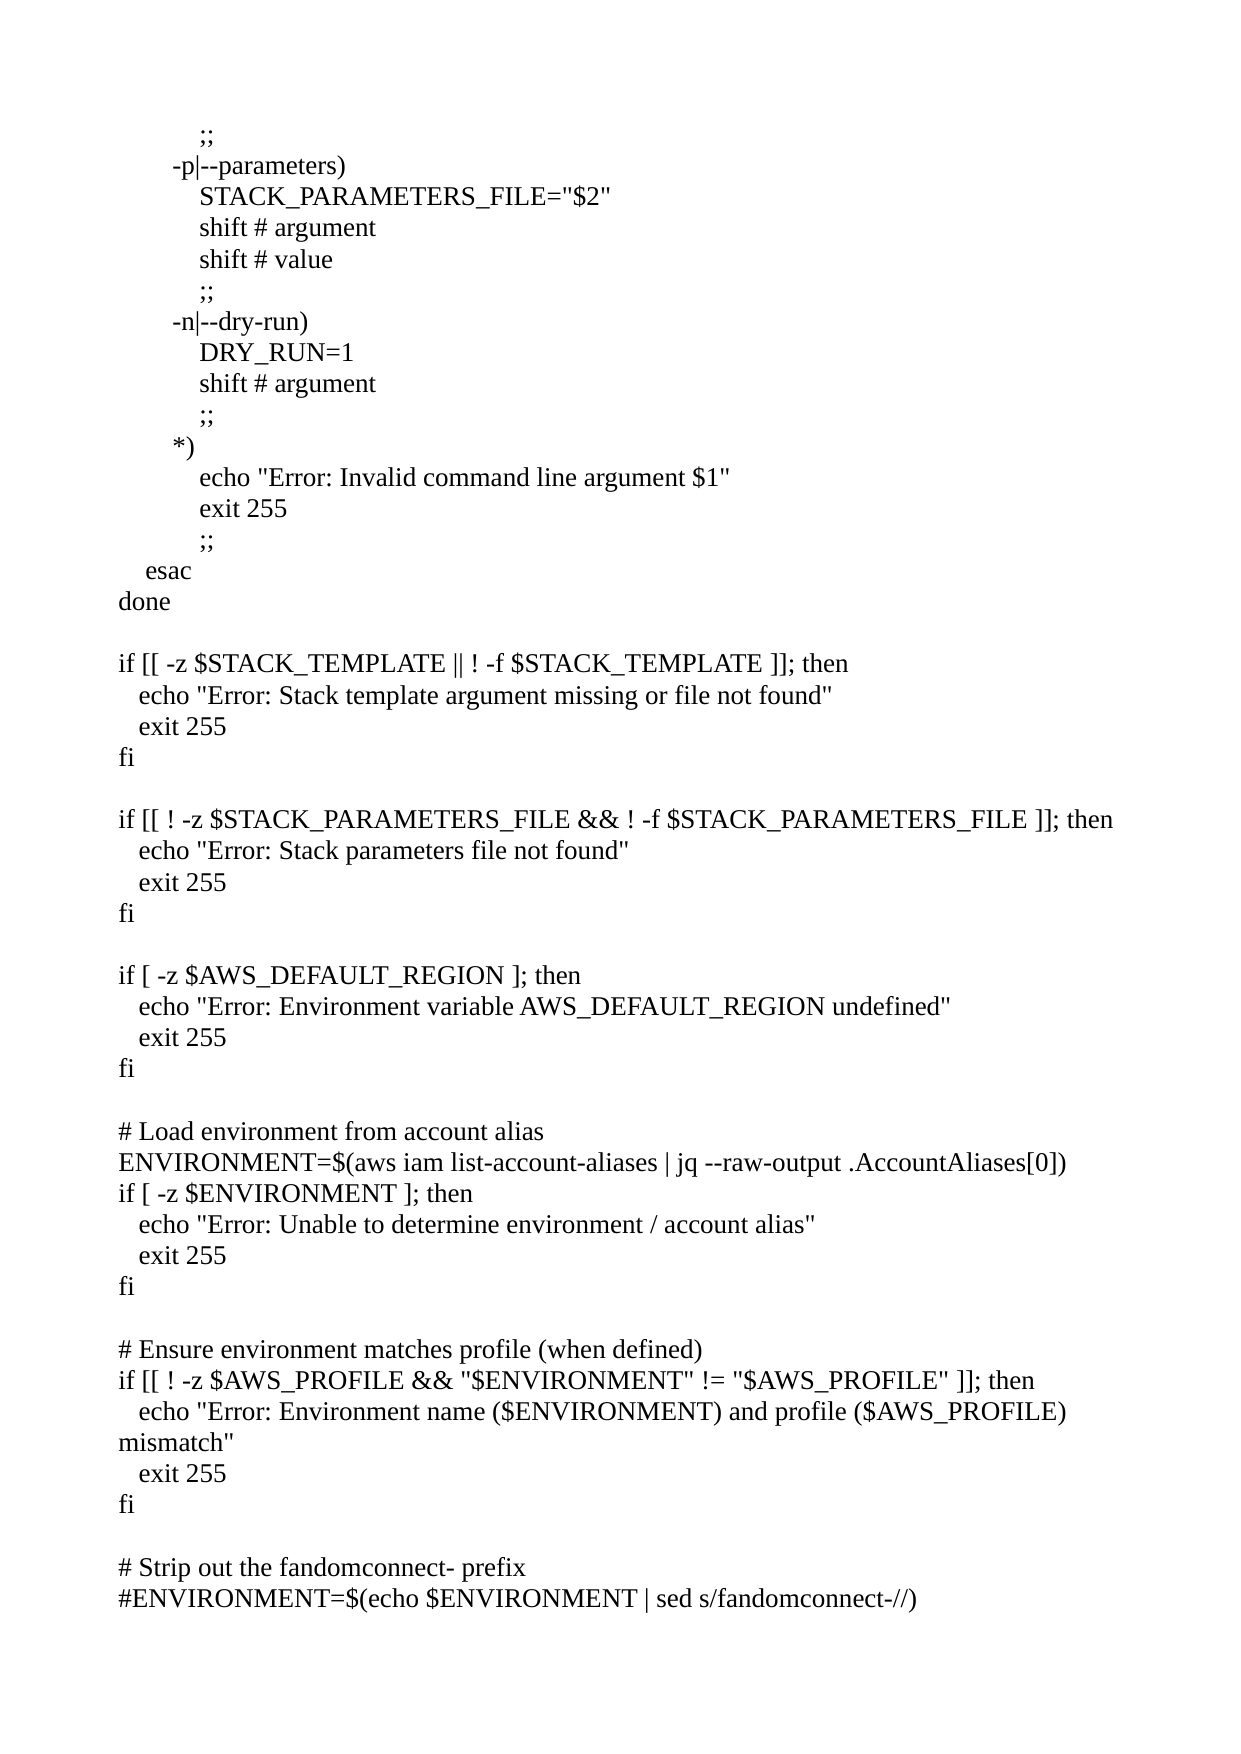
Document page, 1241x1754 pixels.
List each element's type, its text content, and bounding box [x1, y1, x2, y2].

text DRY_RUN=1 [118, 336, 1122, 367]
text done [118, 585, 1122, 616]
text fi [118, 1052, 1122, 1084]
text exit 255 [118, 1457, 1122, 1488]
text if [[ ! -z $AWS_PROFILE && "$ENVIRONMENT" != "$AWS_PROFILE" ]]; then [118, 1364, 1122, 1395]
text echo "Error: Stack template argument missing or file not found" [118, 679, 1122, 710]
text shift # value [118, 243, 1122, 274]
text fi [118, 1271, 1122, 1302]
text *) [118, 429, 1122, 461]
text echo "Error: Stack parameters file not found" [118, 834, 1122, 866]
text ENVIRONMENT=$(aws iam list-account-aliases | jq --raw-output .AccountAliases[0]) [118, 1146, 1122, 1177]
text #ENVIRONMENT=$(echo $ENVIRONMENT | sed s/fandomconnect-//) [118, 1582, 1122, 1613]
text exit 255 [118, 492, 1122, 523]
text echo "Error: Invalid command line argument $1" [118, 461, 1122, 492]
text exit 255 [118, 866, 1122, 897]
text -n|--dry-run) [118, 305, 1122, 336]
text echo "Error: Environment name ($ENVIRONMENT) and profile ($AWS_PROFILE) mismatch" [118, 1395, 1122, 1457]
text -p|--parameters) [118, 149, 1122, 180]
text ;; [118, 523, 1122, 554]
text ;; [118, 398, 1122, 429]
text fi [118, 1488, 1122, 1520]
text if [[ ! -z $STACK_PARAMETERS_FILE && ! -f $STACK_PARAMETERS_FILE ]]; then [118, 803, 1122, 834]
text ;; [118, 118, 1122, 149]
text shift # argument [118, 212, 1122, 243]
text if [[ -z $STACK_TEMPLATE || ! -f $STACK_TEMPLATE ]]; then [118, 648, 1122, 679]
text # Ensure environment matches profile (when defined) [118, 1333, 1122, 1364]
text echo "Error: Environment variable AWS_DEFAULT_REGION undefined" [118, 990, 1122, 1021]
text STACK_PARAMETERS_FILE="$2" [118, 180, 1122, 212]
text ;; [118, 274, 1122, 305]
text # Load environment from account alias [118, 1115, 1122, 1146]
text esac [118, 554, 1122, 585]
text echo "Error: Unable to determine environment / account alias" [118, 1208, 1122, 1239]
text exit 255 [118, 1021, 1122, 1052]
text fi [118, 897, 1122, 928]
text fi [118, 741, 1122, 772]
text shift # argument [118, 367, 1122, 398]
text if [ -z $ENVIRONMENT ]; then [118, 1177, 1122, 1208]
text exit 255 [118, 710, 1122, 741]
text # Strip out the fandomconnect- prefix [118, 1551, 1122, 1582]
text if [ -z $AWS_DEFAULT_REGION ]; then [118, 959, 1122, 990]
text exit 255 [118, 1239, 1122, 1271]
